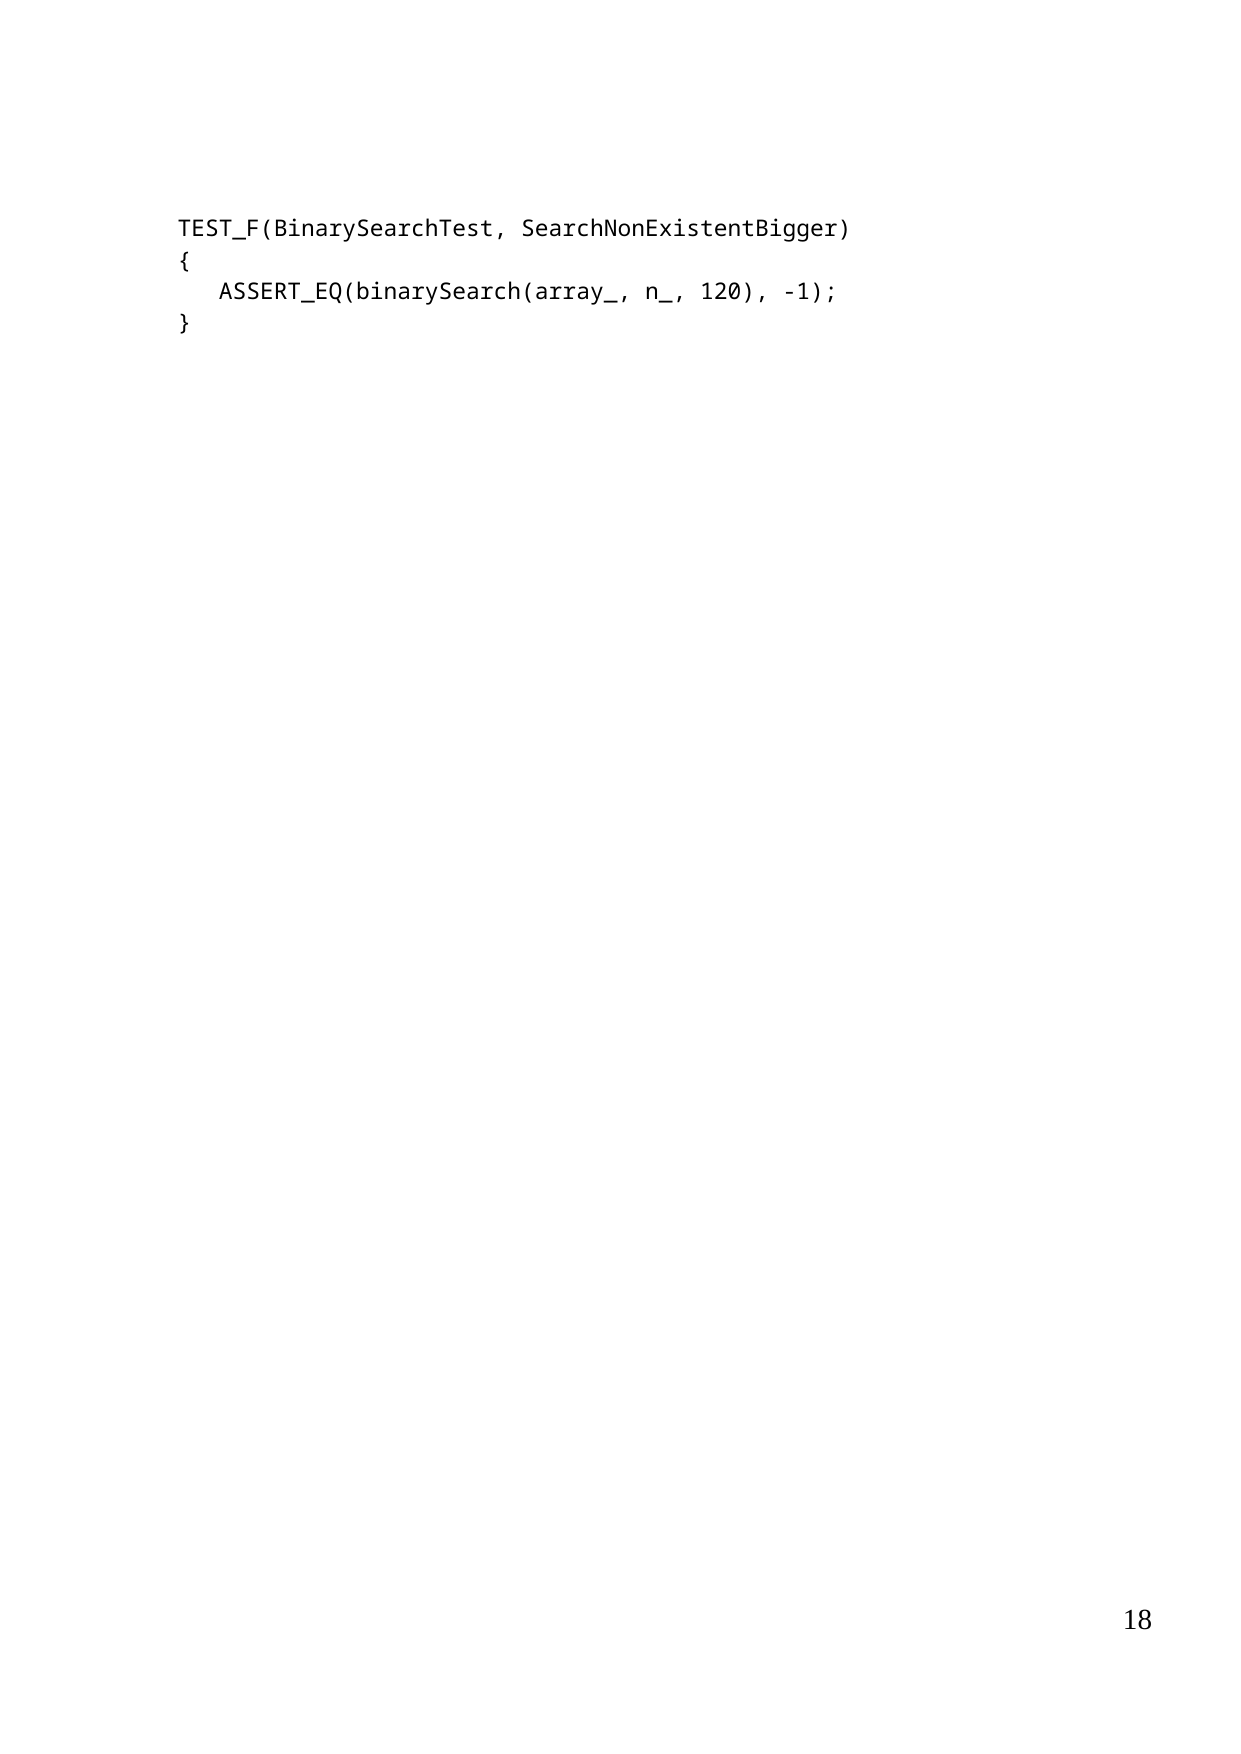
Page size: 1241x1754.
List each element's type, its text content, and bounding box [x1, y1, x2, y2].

text TEST_F(BinarySearchTest, SearchNonExistentBigger) { ASSERT_EQ(binarySearch(array_, n_, 120), -1); } [177, 181, 1152, 369]
